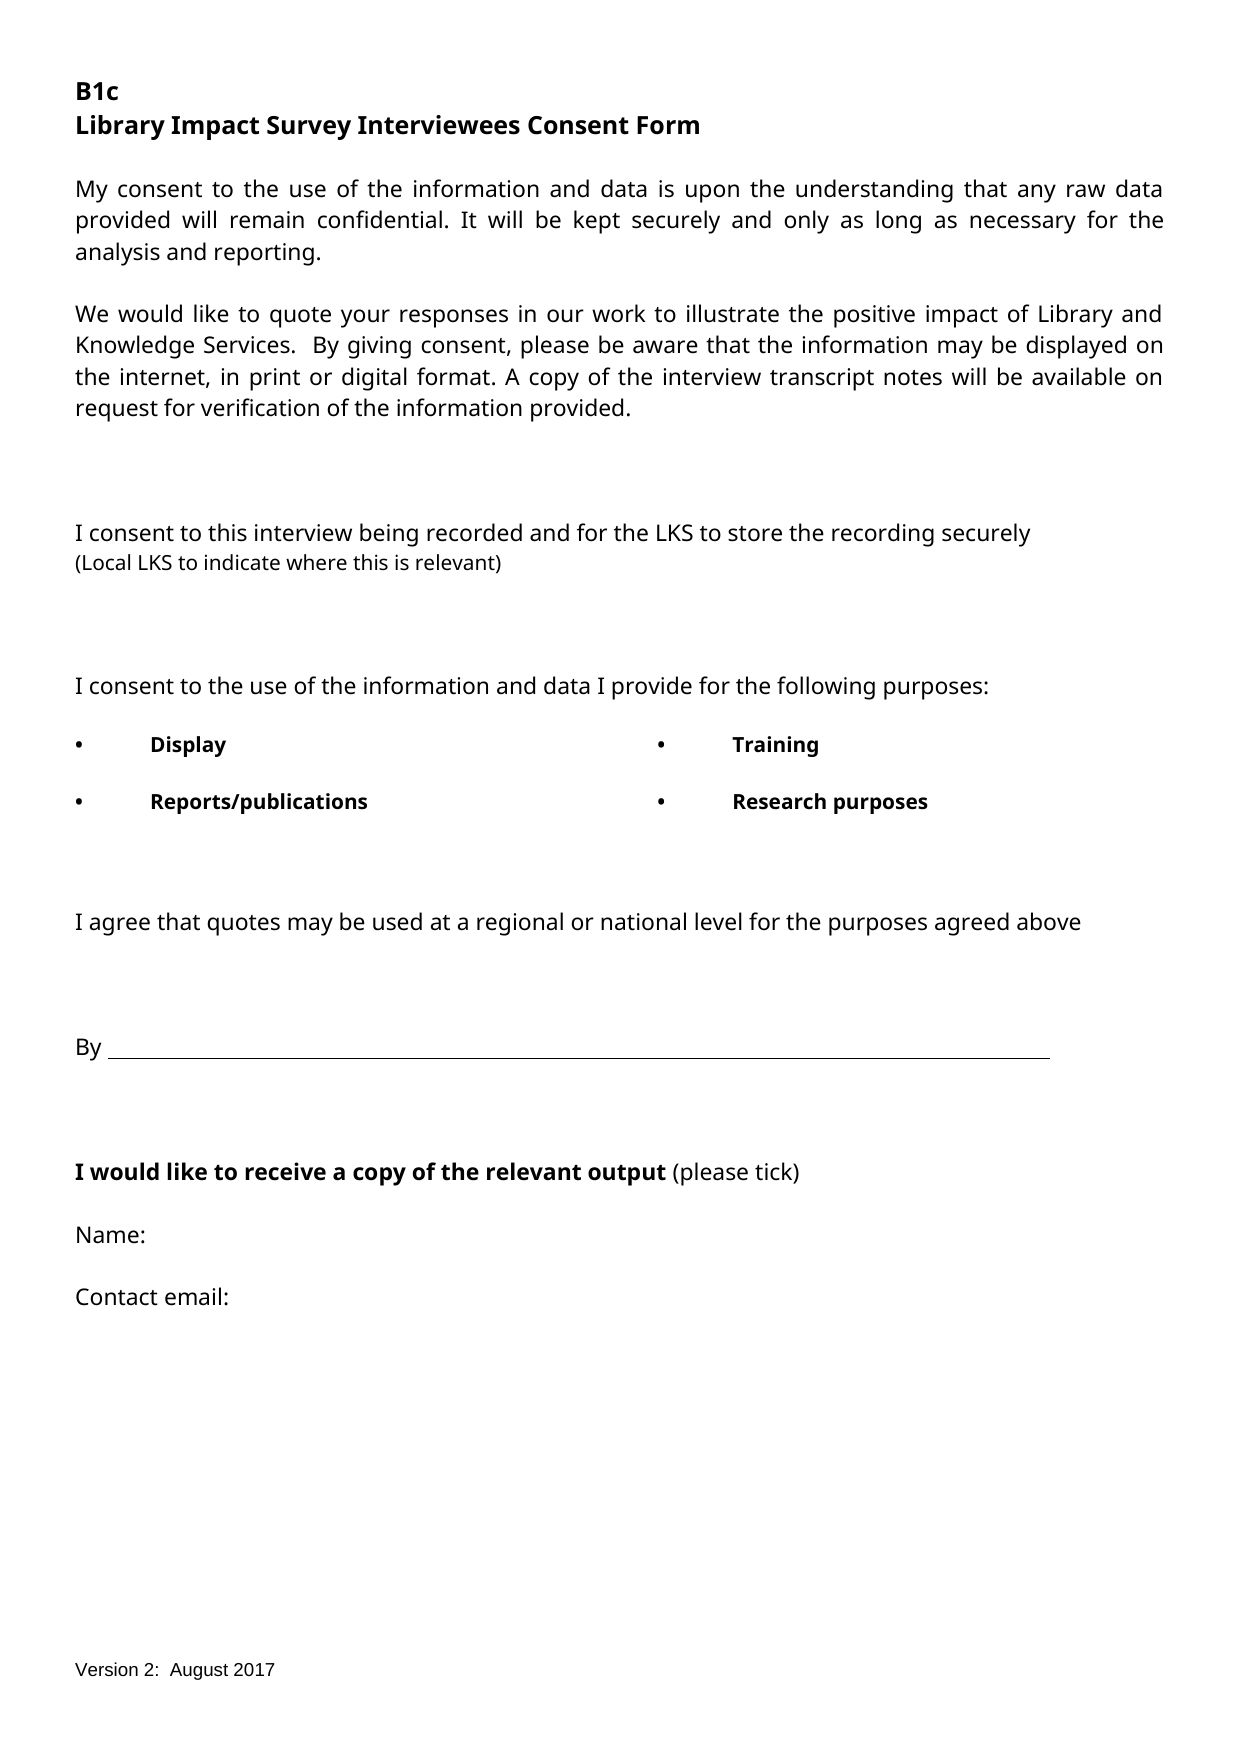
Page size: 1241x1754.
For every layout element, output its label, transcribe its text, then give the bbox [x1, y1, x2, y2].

text I agree that quotes may be used at a regional or national level for the purposes agreed above [75, 906, 1165, 937]
text Library Impact Survey Interviewees Consent Form [75, 108, 1165, 142]
text My consent to the use of the information and data is upon the understanding that any raw data provided will remain confidential. It will be kept securely and only as long as necessary for the analysis and reporting. [75, 173, 1165, 267]
text I consent to the use of the information and data I provide for the following purposes: [75, 670, 1165, 702]
text I would like to receive a copy of the relevant output (please tick) [75, 1156, 1165, 1187]
text • Training [657, 730, 1165, 758]
text • Research purposes [657, 787, 1165, 815]
text Contact email: [75, 1281, 1165, 1312]
text By [75, 1031, 1165, 1062]
text We would like to quote your responses in our work to illustrate the positive impact of Library and Knowledge Services. By giving consent, please be aware that the information may be displayed on the internet, in print or digital format. A copy of the interview transcript notes will be available on request for verification of the information provided. [75, 298, 1165, 423]
text • Display [75, 730, 583, 758]
text (Local LKS to indicate where this is relevant) [75, 548, 1165, 577]
text • Reports/publications [75, 787, 583, 815]
text Name: [75, 1219, 1165, 1250]
text I consent to this interview being recorded and for the LKS to store the recording securely [75, 517, 1165, 548]
